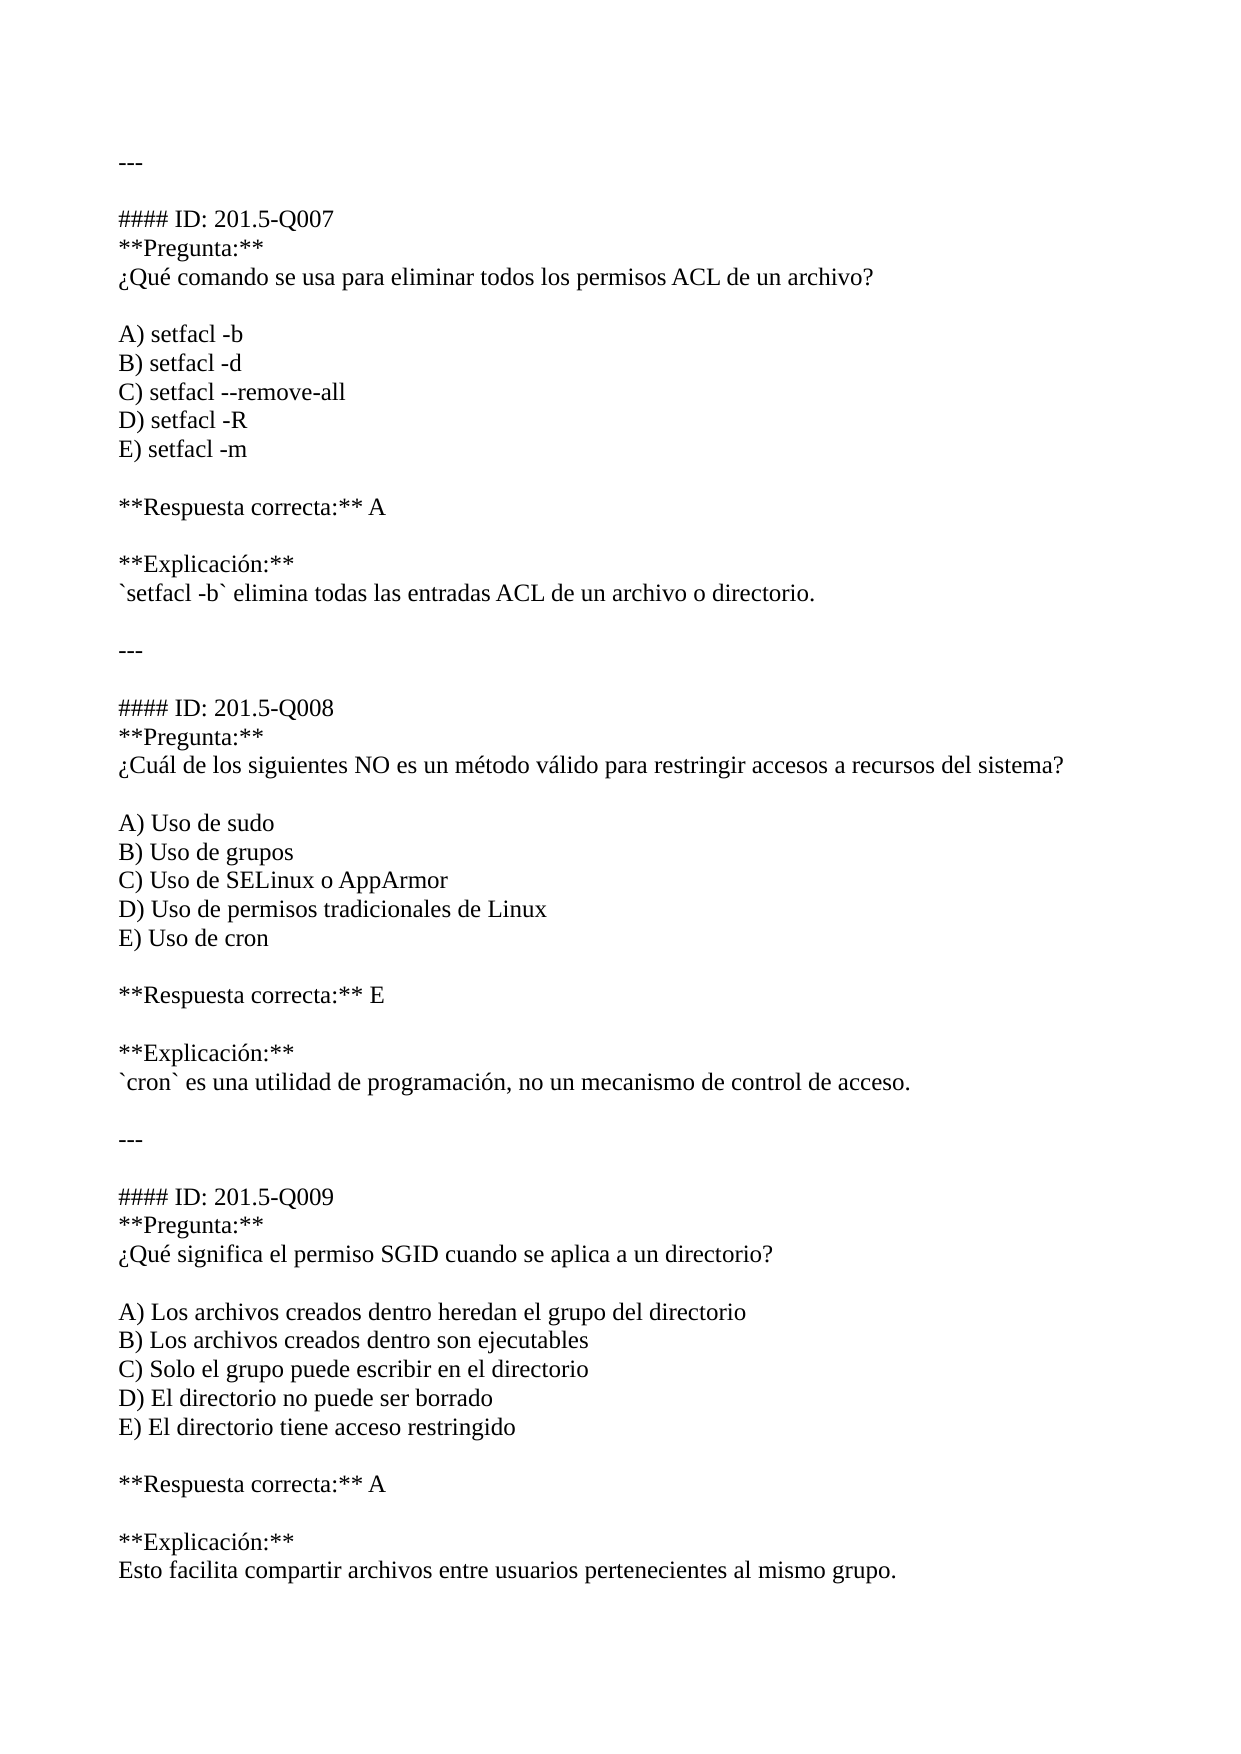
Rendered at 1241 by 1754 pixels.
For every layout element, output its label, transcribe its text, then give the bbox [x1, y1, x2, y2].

text ¿Qué significa el permiso SGID cuando se aplica a un directorio? [118, 1239, 1122, 1268]
text E) Uso de cron [118, 923, 1122, 952]
text D) Uso de permisos tradicionales de Linux [118, 894, 1122, 923]
text D) setfacl -R [118, 406, 1122, 434]
text A) Los archivos creados dentro heredan el grupo del directorio [118, 1297, 1122, 1326]
text **Pregunta:** [118, 233, 1122, 262]
text E) El directorio tiene acceso restringido [118, 1412, 1122, 1441]
text ¿Qué comando se usa para eliminar todos los permisos ACL de un archivo? [118, 262, 1122, 291]
text --- [118, 636, 1122, 664]
text **Explicación:** [118, 549, 1122, 578]
text **Explicación:** [118, 1527, 1122, 1556]
text --- [118, 1124, 1122, 1153]
text C) Uso de SELinux o AppArmor [118, 866, 1122, 894]
text D) El directorio no puede ser borrado [118, 1383, 1122, 1412]
text A) Uso de sudo [118, 808, 1122, 837]
text #### ID: 201.5-Q008 [118, 693, 1122, 722]
text B) setfacl -d [118, 348, 1122, 377]
text `cron` es una utilidad de programación, no un mecanismo de control de acceso. [118, 1067, 1122, 1096]
text **Respuesta correcta:** A [118, 492, 1122, 521]
text **Pregunta:** [118, 1211, 1122, 1239]
text **Respuesta correcta:** A [118, 1469, 1122, 1498]
text #### ID: 201.5-Q007 [118, 204, 1122, 233]
text B) Uso de grupos [118, 837, 1122, 866]
text **Explicación:** [118, 1038, 1122, 1067]
text `setfacl -b` elimina todas las entradas ACL de un archivo o directorio. [118, 578, 1122, 607]
text **Pregunta:** [118, 722, 1122, 751]
text **Respuesta correcta:** E [118, 981, 1122, 1009]
text #### ID: 201.5-Q009 [118, 1182, 1122, 1211]
text C) setfacl --remove-all [118, 377, 1122, 406]
text ¿Cuál de los siguientes NO es un método válido para restringir accesos a recursos del sistema? [118, 751, 1122, 779]
text B) Los archivos creados dentro son ejecutables [118, 1326, 1122, 1354]
text E) setfacl -m [118, 434, 1122, 463]
text A) setfacl -b [118, 319, 1122, 348]
text C) Solo el grupo puede escribir en el directorio [118, 1354, 1122, 1383]
text Esto facilita compartir archivos entre usuarios pertenecientes al mismo grupo. [118, 1556, 1122, 1584]
text --- [118, 147, 1122, 176]
